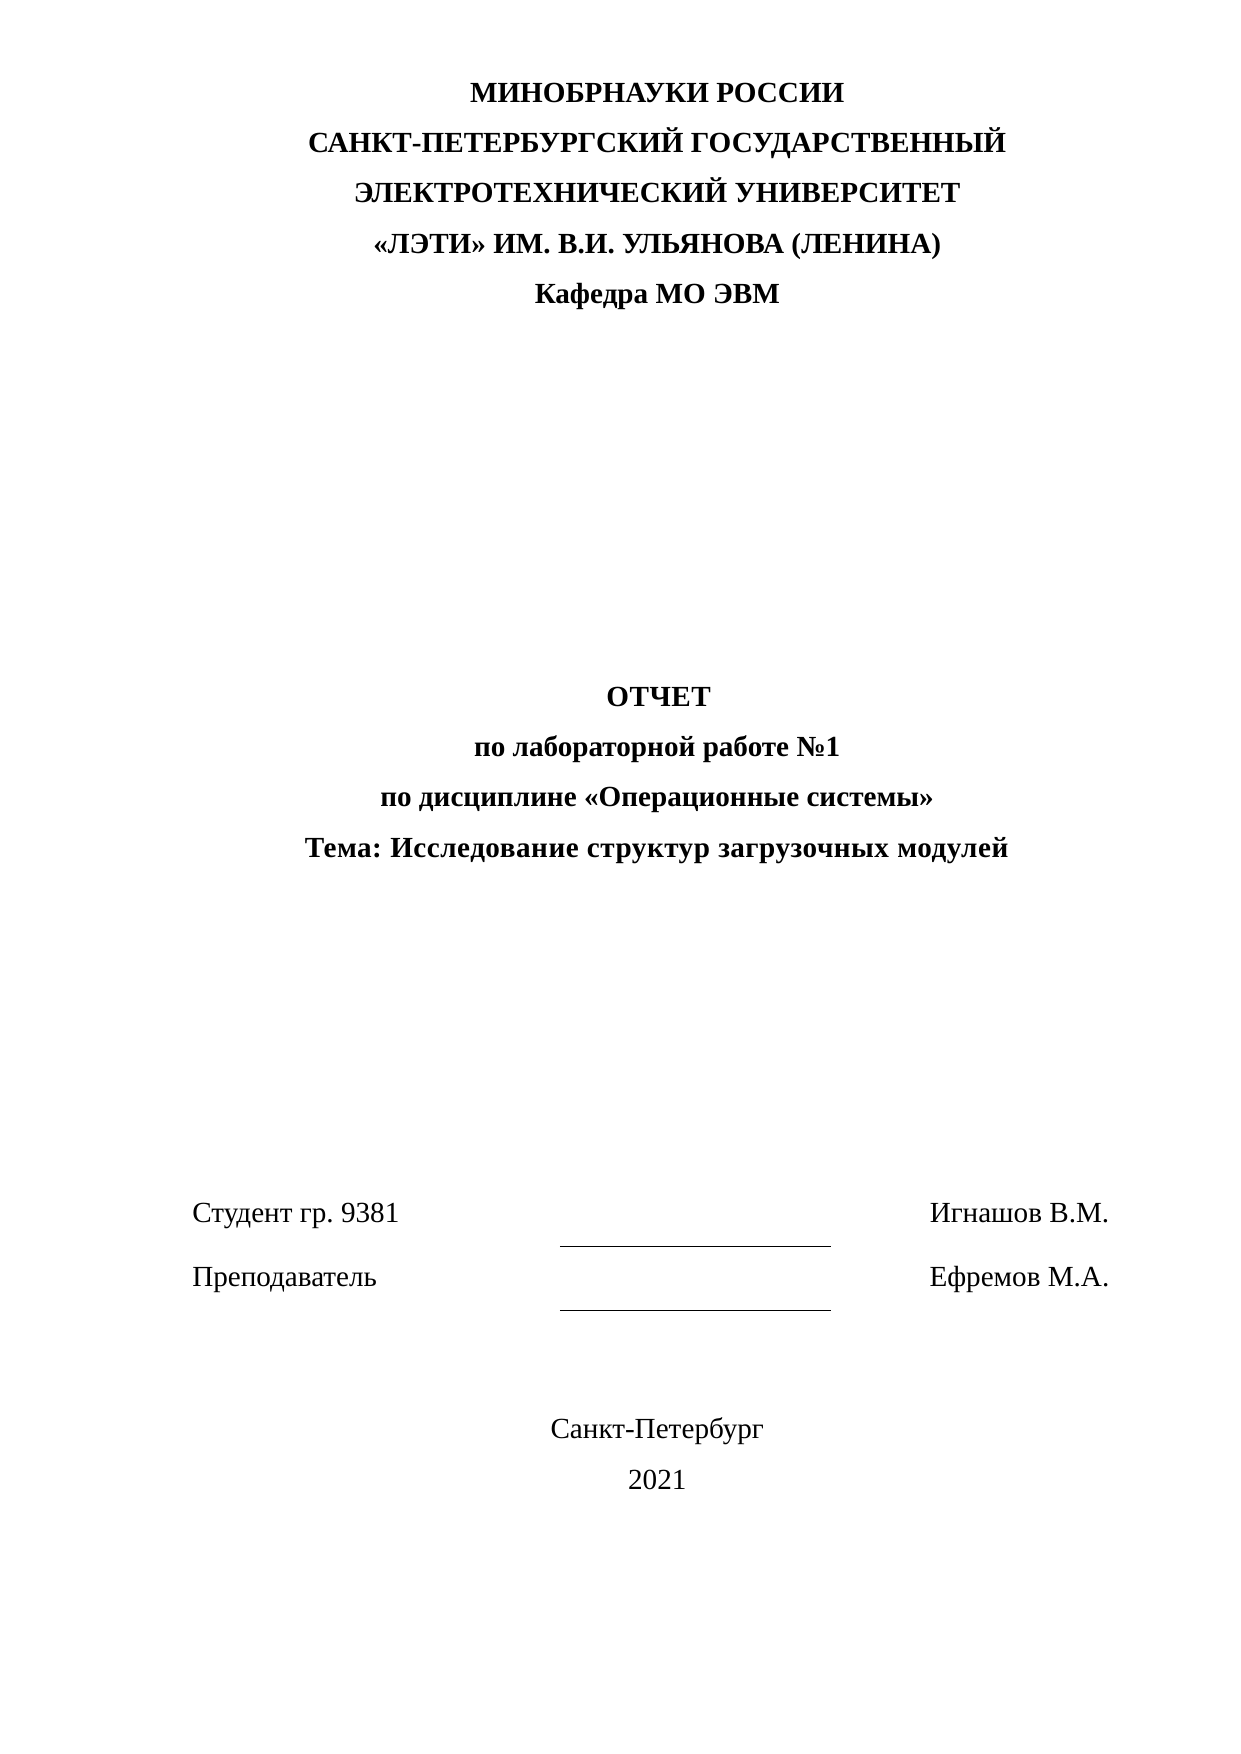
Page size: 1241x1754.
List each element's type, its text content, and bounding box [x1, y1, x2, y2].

text Тема: Исследование структур загрузочных модулей [118, 830, 1122, 863]
text по лабораторной работе №1 [118, 729, 1122, 763]
table_header [560, 1182, 831, 1246]
text Кафедра МО ЭВМ [118, 276, 1122, 310]
table_cell Преподаватель [107, 1246, 560, 1310]
text 2021 [118, 1462, 1122, 1495]
text «ЛЭТИ» им. В.И. Ульянова (Ленина) [118, 226, 1122, 259]
table_cell [560, 1247, 831, 1310]
table_header Студент гр. 9381 [107, 1182, 560, 1246]
text отчет [118, 679, 1122, 712]
table_cell Ефремов М.А. [831, 1246, 1133, 1310]
text Санкт-Петербургский государственный [118, 125, 1122, 159]
text МИНОБРНАУКИ РОССИИ [118, 75, 1122, 108]
text Санкт-Петербург [118, 1411, 1122, 1445]
text электротехнический университет [118, 176, 1122, 209]
table_header Игнашов В.М. [831, 1182, 1133, 1246]
text по дисциплине «Операционные системы» [118, 779, 1122, 813]
